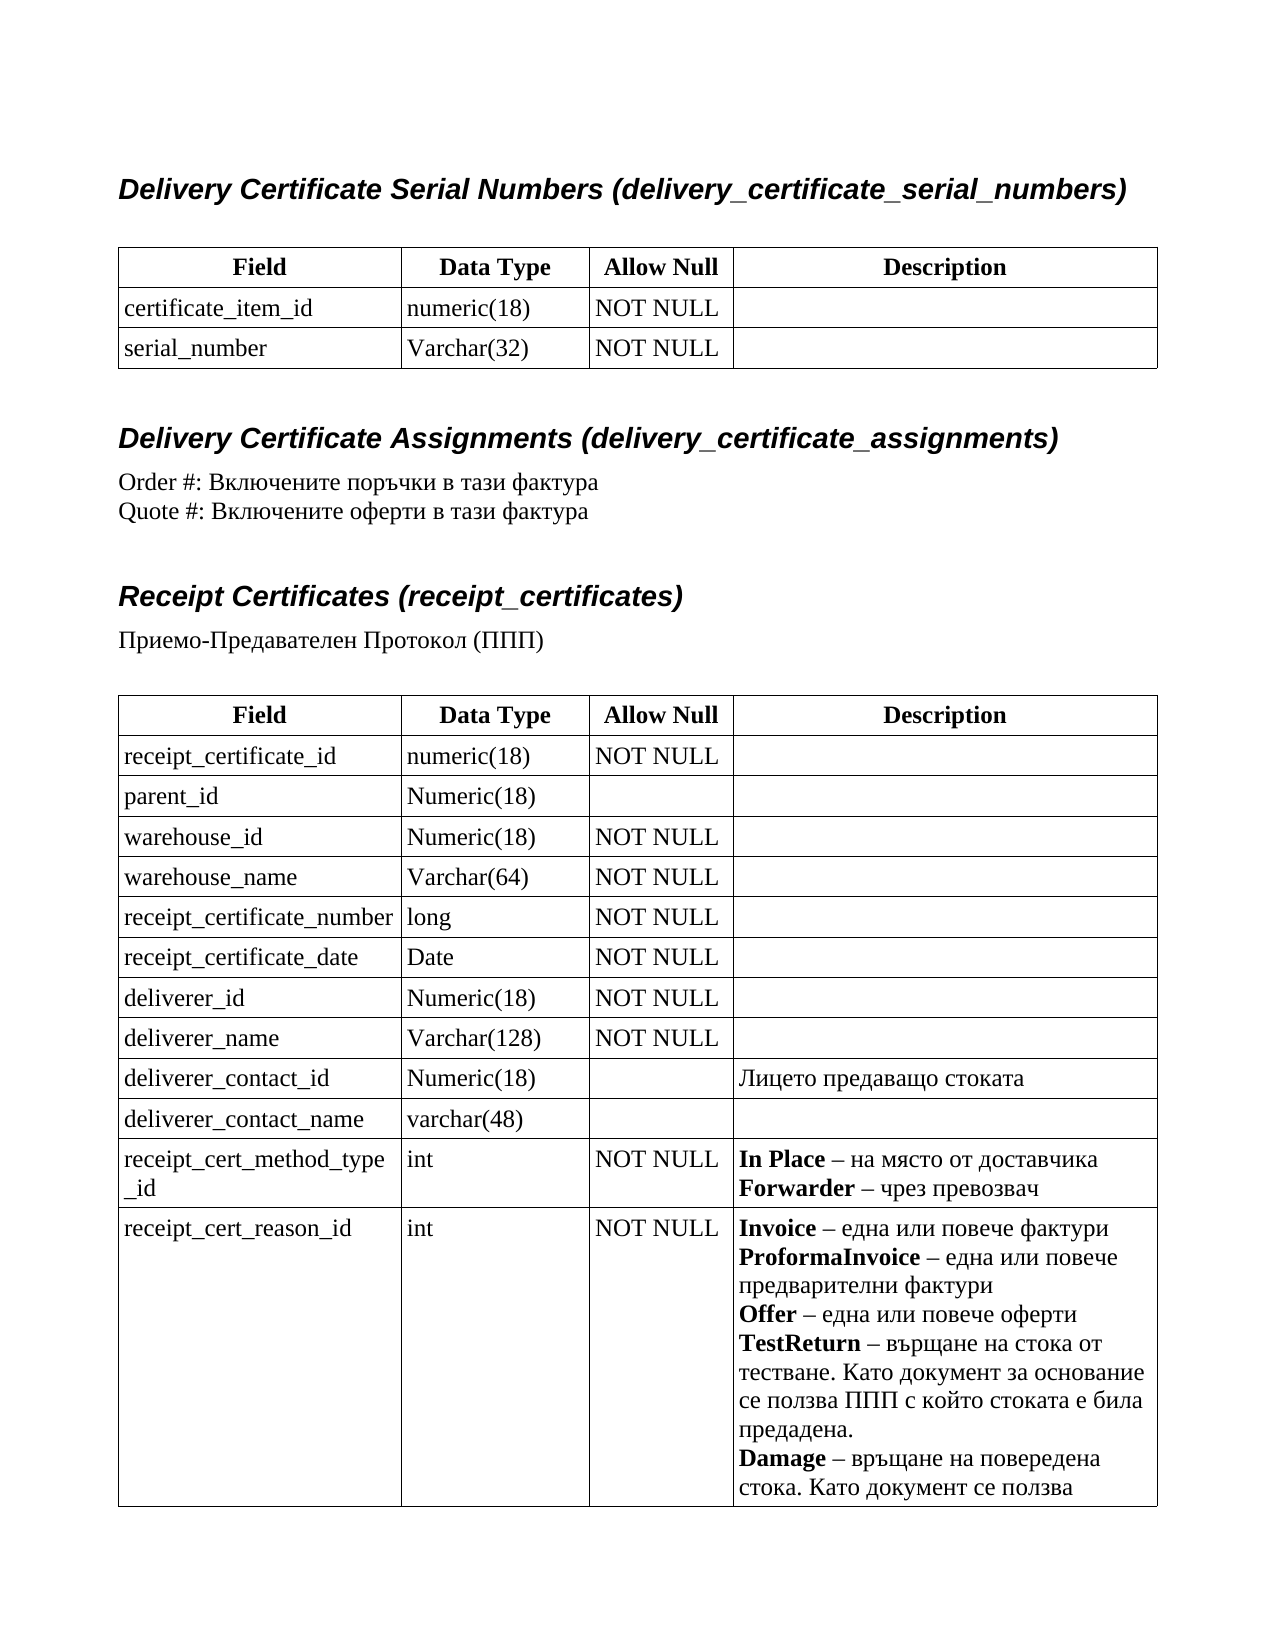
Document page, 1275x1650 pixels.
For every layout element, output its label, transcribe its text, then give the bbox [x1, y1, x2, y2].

text Приемо-Предавателен Протокол (ППП) [118, 625, 1157, 653]
table_cell deliverer_name [119, 1018, 401, 1058]
table_cell deliverer_contact_name [119, 1099, 401, 1138]
table_header Description [734, 248, 1157, 287]
table_header Allow Null [590, 248, 733, 287]
table_cell [734, 776, 1157, 816]
subtitle Receipt Certificates (receipt_certificates) [118, 579, 1157, 612]
table_cell Varchar(32) [402, 328, 589, 368]
table_cell deliverer_id [119, 978, 401, 1017]
table_header Data Type [402, 696, 589, 735]
table_cell [734, 938, 1157, 977]
table_cell Date [402, 938, 589, 977]
table_cell warehouse_name [119, 857, 401, 896]
table_cell receipt_certificate_id [119, 736, 401, 775]
table_cell NOT NULL [590, 1139, 733, 1207]
table_cell varchar(48) [402, 1099, 589, 1138]
table_cell NOT NULL [590, 857, 733, 896]
table_cell [734, 897, 1157, 937]
text Order #: Включените поръчки в тази фактура [118, 467, 1157, 496]
table_header Data Type [402, 248, 589, 287]
table_cell NOT NULL [590, 288, 733, 327]
table_cell warehouse_id [119, 817, 401, 856]
table_cell int [402, 1208, 589, 1506]
text Quote #: Включените оферти в тази фактура [118, 496, 1157, 525]
table_cell Varchar(64) [402, 857, 589, 896]
table_cell certificate_item_id [119, 288, 401, 327]
table_cell [590, 1099, 733, 1138]
table_cell [734, 328, 1157, 368]
table_header Field [119, 696, 401, 735]
table_cell [734, 817, 1157, 856]
table_cell serial_number [119, 328, 401, 368]
table_cell long [402, 897, 589, 937]
table_header Field [119, 248, 401, 287]
table_header Description [734, 696, 1157, 735]
table_cell [590, 1059, 733, 1098]
table_cell NOT NULL [590, 938, 733, 977]
table_cell Лицето предаващо стоката [734, 1059, 1157, 1098]
table_cell In Place – на място от доставчика Forwarder – чрез превозвач [734, 1139, 1157, 1207]
table_cell [734, 288, 1157, 327]
table_cell deliverer_contact_id [119, 1059, 401, 1098]
table_cell [734, 978, 1157, 1017]
table_cell receipt_certificate_number [119, 897, 401, 937]
table_cell int [402, 1139, 589, 1207]
table_cell NOT NULL [590, 1018, 733, 1058]
table_cell NOT NULL [590, 817, 733, 856]
table_cell Invoice – една или повече фактури ProformaInvoice – една или повече предварителни фактури Offer – една или повече оферти TestReturn – върщане на стока от тестване. Като документ за основание се ползва ППП с който стоката е била предадена. Damage – връщане на повередена стока. Като документ се ползва [734, 1208, 1157, 1506]
table_cell NOT NULL [590, 1208, 733, 1506]
table_cell Numeric(18) [402, 817, 589, 856]
table_cell Varchar(128) [402, 1018, 589, 1058]
table_cell NOT NULL [590, 736, 733, 775]
subtitle Delivery Certificate Serial Numbers (delivery_certificate_serial_numbers) [118, 172, 1157, 205]
table_cell NOT NULL [590, 978, 733, 1017]
table_cell receipt_cert_reason_id [119, 1208, 401, 1506]
table_cell [734, 736, 1157, 775]
table_cell parent_id [119, 776, 401, 816]
subtitle Delivery Certificate Assignments (delivery_certificate_assignments) [118, 421, 1157, 455]
table_cell receipt_cert_method_type_id [119, 1139, 401, 1207]
table_cell [734, 1018, 1157, 1058]
table_cell receipt_certificate_date [119, 938, 401, 977]
table_cell [590, 776, 733, 816]
table_cell NOT NULL [590, 328, 733, 368]
table_cell numeric(18) [402, 288, 589, 327]
table_cell [734, 857, 1157, 896]
table_cell [734, 1099, 1157, 1138]
table_cell Numeric(18) [402, 776, 589, 816]
table_cell Numeric(18) [402, 978, 589, 1017]
table_cell Numeric(18) [402, 1059, 589, 1098]
table_cell NOT NULL [590, 897, 733, 937]
table_header Allow Null [590, 696, 733, 735]
table_cell numeric(18) [402, 736, 589, 775]
